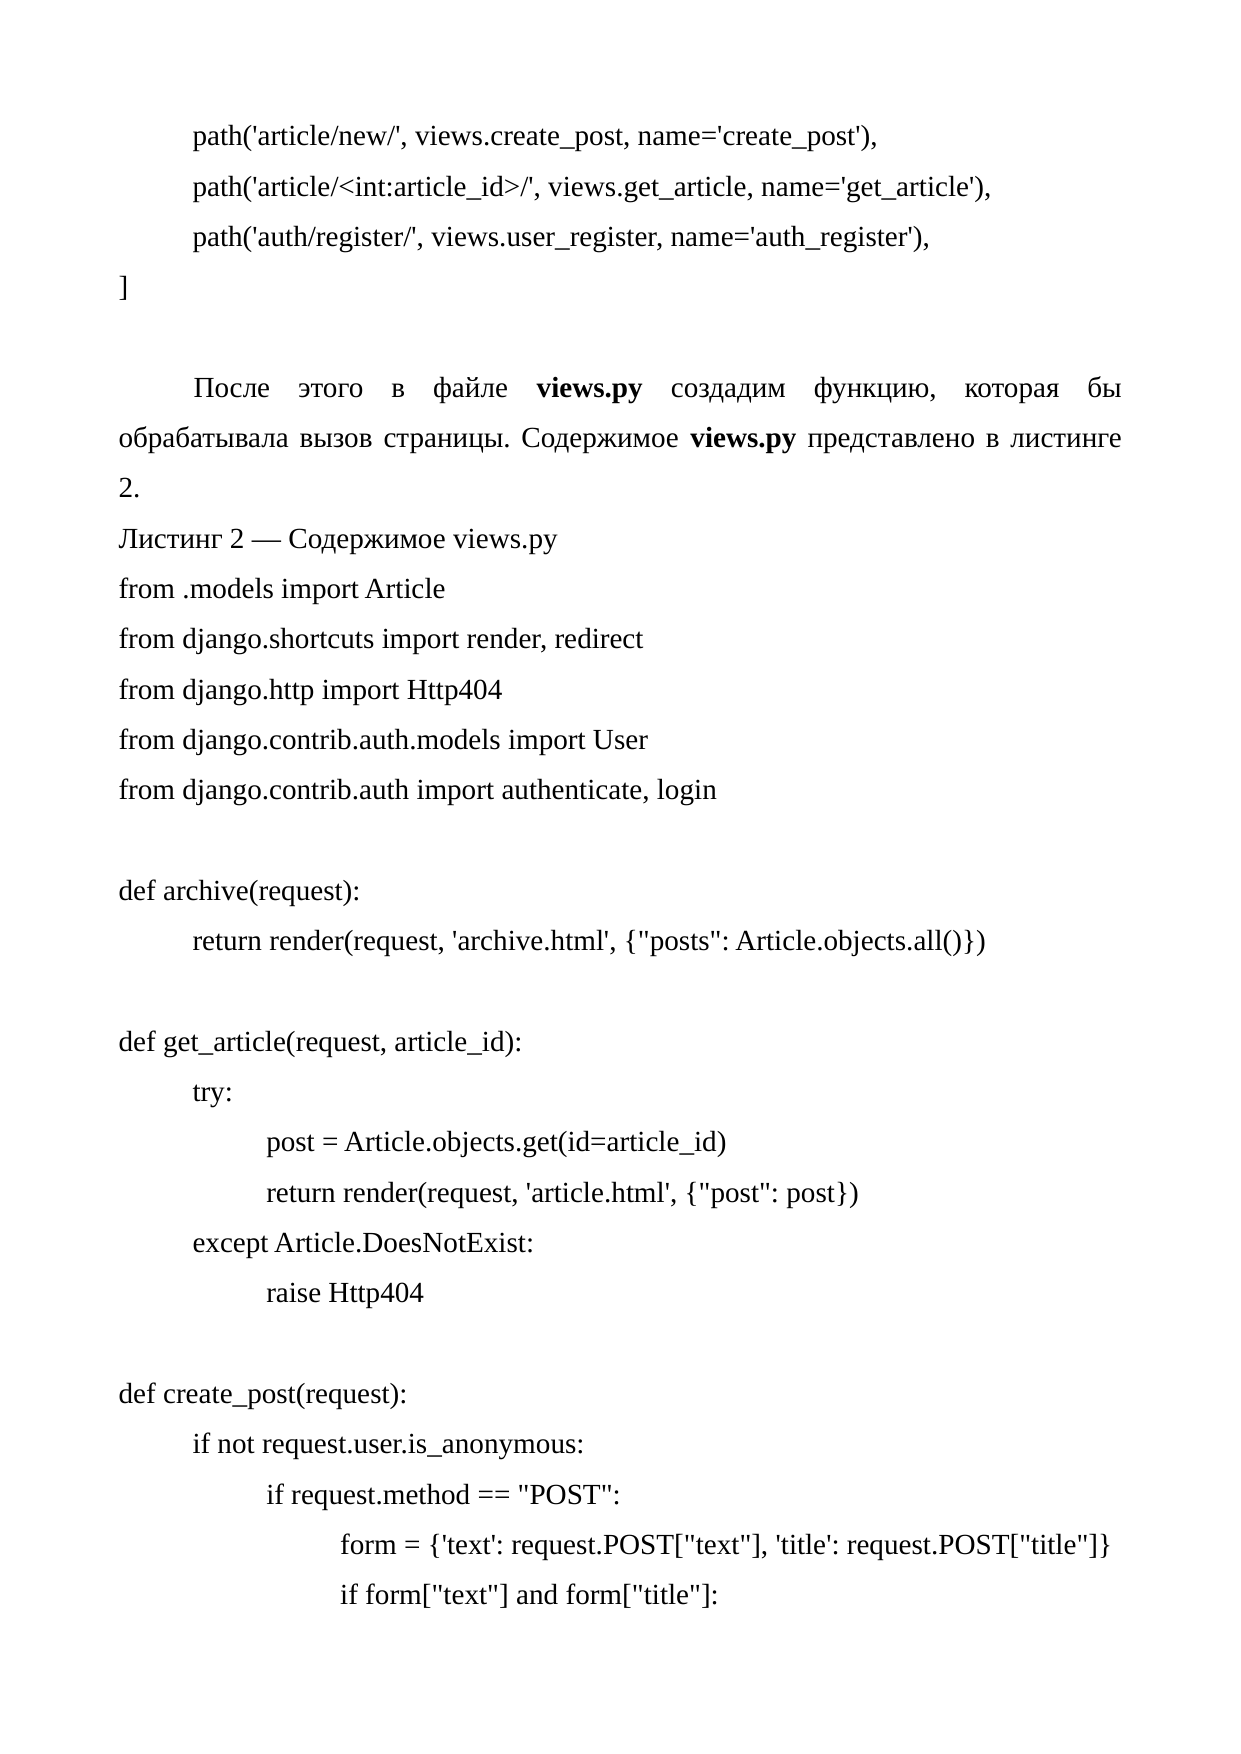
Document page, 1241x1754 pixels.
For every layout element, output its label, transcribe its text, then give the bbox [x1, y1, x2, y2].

text path('article/new/', views.create_post, name='create_post'), [118, 118, 1122, 152]
text После этого в файле views.py создадим функцию, которая бы обрабатывала вызов страницы. Содержимое views.py представлено в листинге 2. [118, 370, 1122, 504]
text path('auth/register/', views.user_register, name='auth_register'), [118, 219, 1122, 252]
text post = Article.objects.get(id=article_id) [118, 1124, 1122, 1158]
text from django.shortcuts import render, redirect [118, 621, 1122, 655]
text return render(request, 'article.html', {"post": post}) [118, 1175, 1122, 1208]
text if request.method == "POST": [118, 1477, 1122, 1510]
text from django.contrib.auth import authenticate, login [118, 772, 1122, 806]
text def create_post(request): [118, 1376, 1122, 1410]
text def archive(request): [118, 873, 1122, 907]
text path('article/<int:article_id>/', views.get_article, name='get_article'), [118, 169, 1122, 202]
text Листинг 2 — Содержимое views.py [118, 521, 1122, 554]
text from .models import Article [118, 571, 1122, 605]
text raise Http404 [118, 1276, 1122, 1309]
text try: [118, 1074, 1122, 1108]
text if form["text"] and form["title"]: [118, 1577, 1122, 1611]
text if not request.user.is_anonymous: [118, 1426, 1122, 1460]
text form = {'text': request.POST["text"], 'title': request.POST["title"]} [118, 1527, 1122, 1561]
text ] [118, 269, 1122, 303]
text def get_article(request, article_id): [118, 1024, 1122, 1057]
text from django.http import Http404 [118, 672, 1122, 705]
text except Article.DoesNotExist: [118, 1225, 1122, 1259]
text from django.contrib.auth.models import User [118, 722, 1122, 756]
text return render(request, 'archive.html', {"posts": Article.objects.all()}) [118, 923, 1122, 957]
